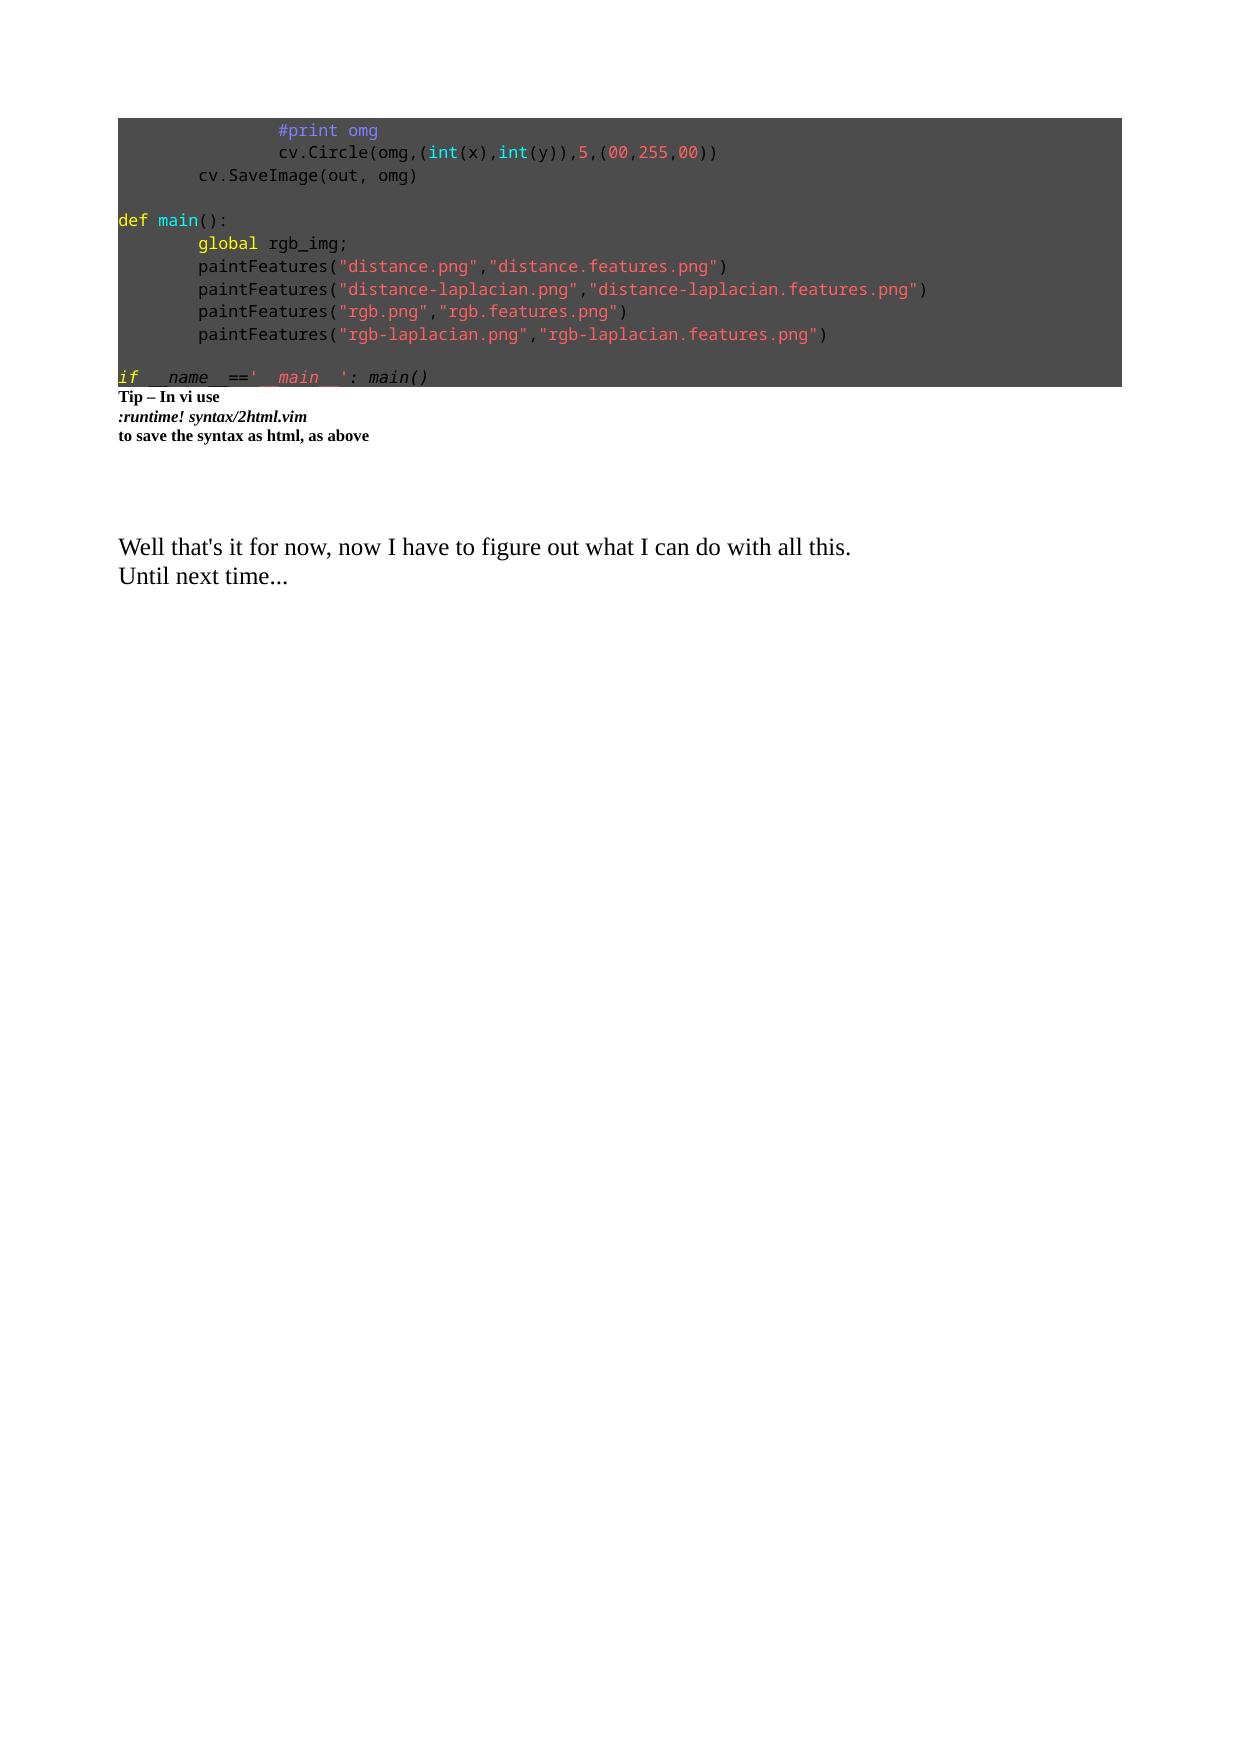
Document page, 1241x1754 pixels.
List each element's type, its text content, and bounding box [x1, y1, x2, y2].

text global rgb_img; [118, 232, 1122, 254]
text paintFeatures("distance-laplacian.png","distance-laplacian.features.png") [118, 277, 1122, 300]
text #print omg [118, 118, 1122, 141]
text Until next time... [118, 561, 1122, 590]
text def main(): [118, 209, 1122, 232]
text if __name__=='__main__': main() [118, 368, 1122, 387]
text to save the syntax as html, as above [118, 426, 1122, 445]
text cv.SaveImage(out, omg) [118, 163, 1122, 186]
text Tip – In vi use [118, 387, 1122, 406]
text paintFeatures("rgb-laplacian.png","rgb-laplacian.features.png") [118, 322, 1122, 345]
text paintFeatures("distance.png","distance.features.png") [118, 254, 1122, 277]
text cv.Circle(omg,(int(x),int(y)),5,(00,255,00)) [118, 141, 1122, 163]
text Well that's it for now, now I have to figure out what I can do with all this. [118, 532, 1122, 561]
text paintFeatures("rgb.png","rgb.features.png") [118, 300, 1122, 322]
text :runtime! syntax/2html.vim [118, 406, 1122, 426]
